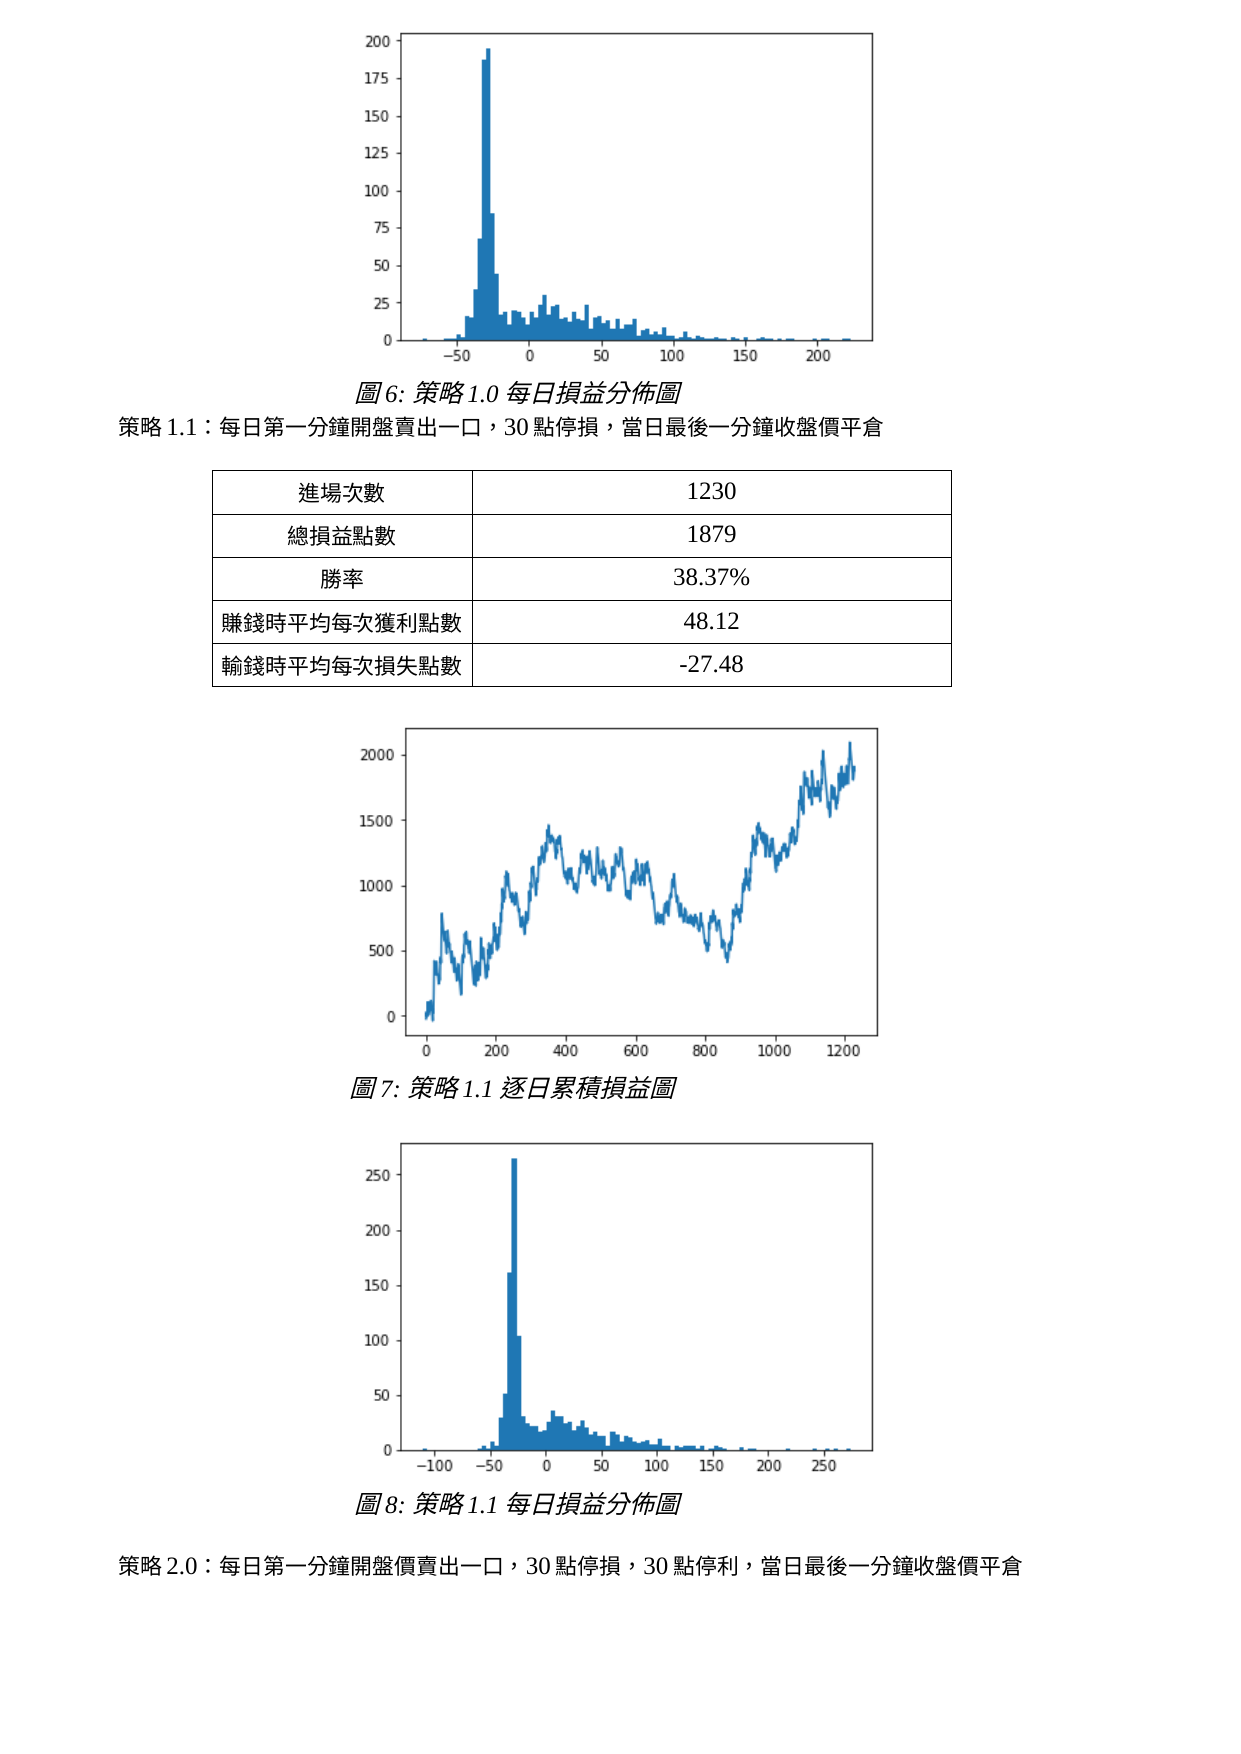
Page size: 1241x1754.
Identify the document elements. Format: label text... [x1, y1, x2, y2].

text 圖 7: 策略1.1 逐日累積損益圖 [349, 1069, 891, 1105]
table_cell 48.12 [473, 601, 951, 643]
text 圖 6: 策略1.0 每日損益分佈圖 [354, 374, 886, 410]
table_header 1230 [473, 471, 951, 513]
text 策略1.1：每日第一分鐘開盤賣出一口，30點停損，當日最後一分鐘收盤價平倉 [118, 118, 1122, 441]
table_cell 1879 [473, 515, 951, 557]
picture [349, 714, 891, 1069]
picture [354, 19, 886, 374]
text 策略2.0：每日第一分鐘開盤價賣出一口，30點停損，30點停利，當日最後一分鐘收盤價平倉 [118, 1549, 1122, 1581]
table_cell -27.48 [473, 644, 951, 686]
table_header 進場次數 [213, 471, 472, 513]
table_cell 輸錢時平均每次損失點數 [213, 644, 472, 686]
picture [354, 1129, 886, 1484]
text 圖 8: 策略1.1 每日損益分佈圖 [354, 1484, 886, 1520]
table_cell 勝率 [213, 558, 472, 600]
text [354, 7, 886, 19]
table_cell 總損益點數 [213, 515, 472, 557]
table_cell 38.37% [473, 558, 951, 600]
table_cell 賺錢時平均每次獲利點數 [213, 601, 472, 643]
